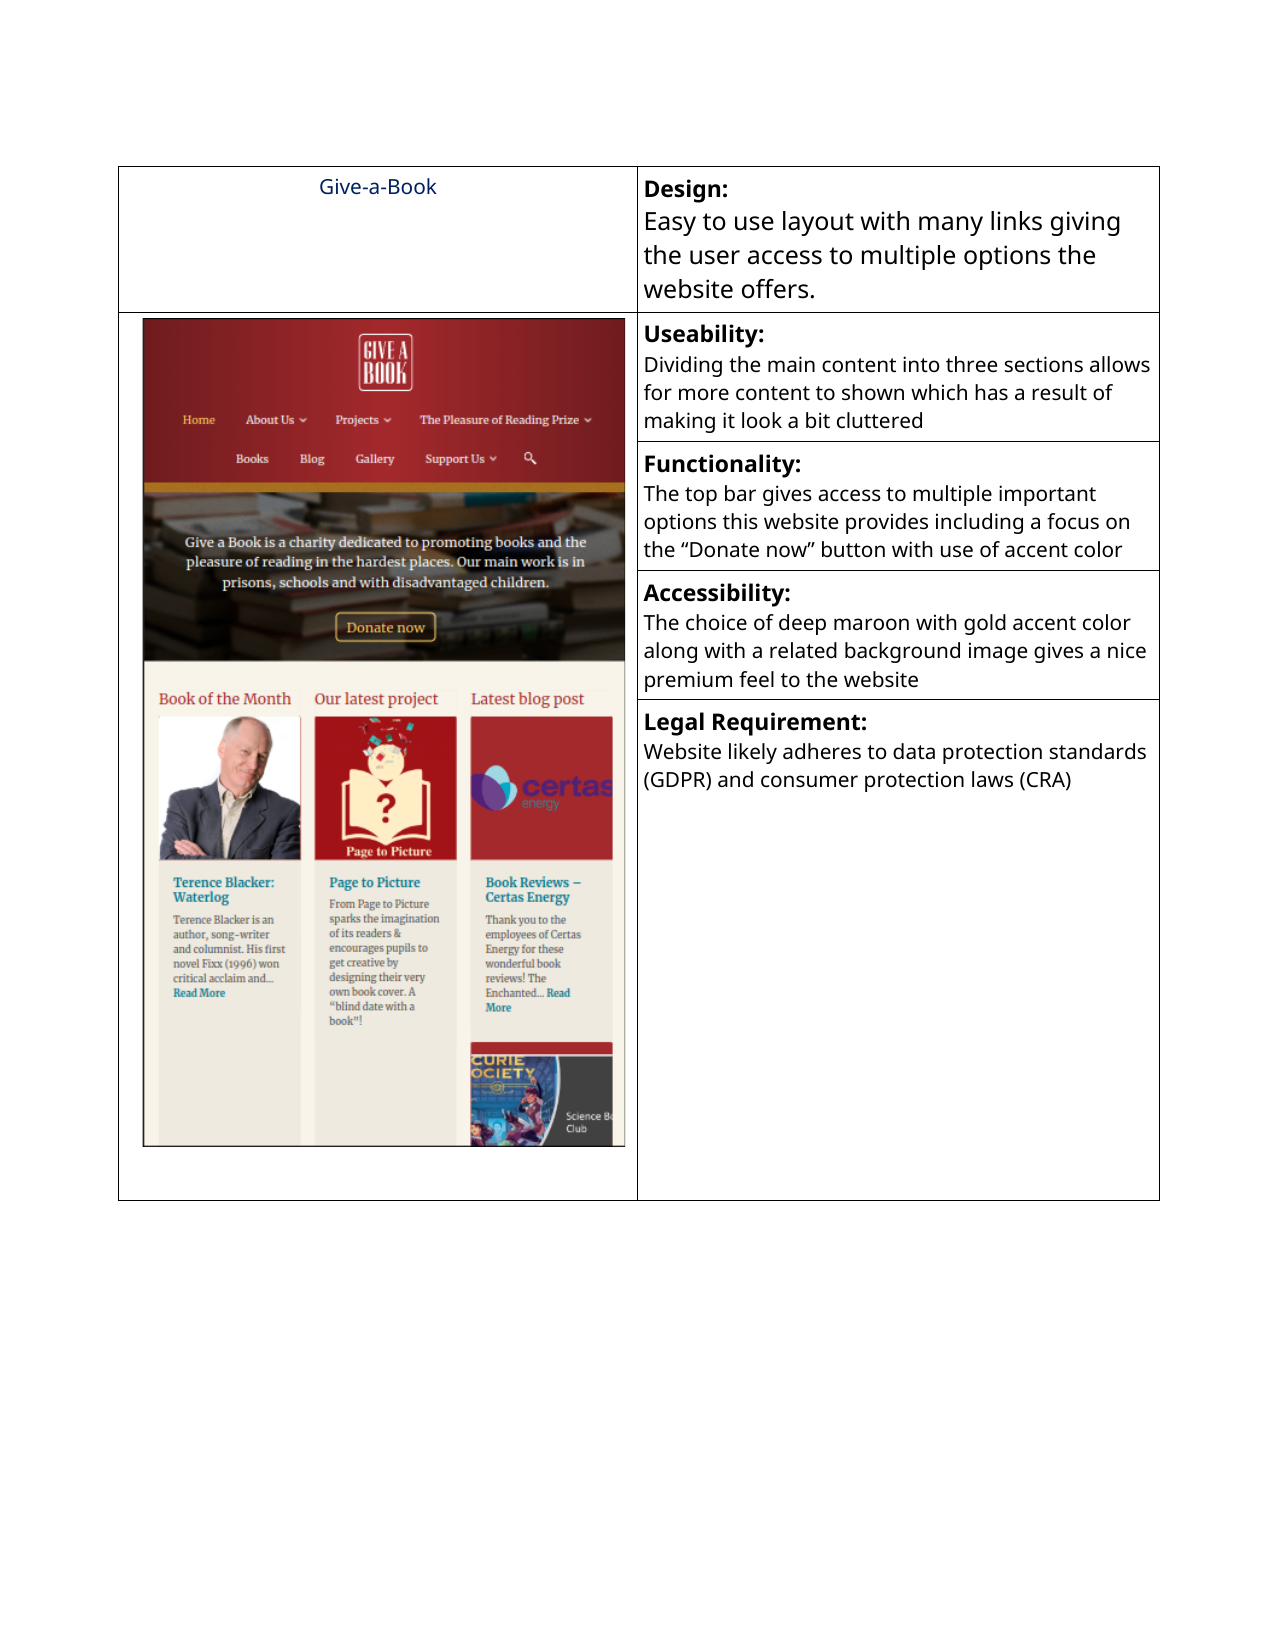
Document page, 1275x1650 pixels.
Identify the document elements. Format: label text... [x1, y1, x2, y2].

text ­ [118, 1249, 1157, 1278]
table_cell Useability: Dividing the main content into three sections allows for more content to shown which has a result of making it look a bit cluttered [638, 313, 1159, 441]
picture [142, 318, 625, 1147]
table_cell [119, 313, 637, 1200]
table_header Give-a-Book [119, 167, 637, 312]
table_cell Accessibility: The choice of deep maroon with gold accent color along with a related background image gives a nice premium feel to the website [638, 571, 1159, 699]
table_header Design: Easy to use layout with many links giving the user access to multiple options the website offers. [638, 167, 1159, 312]
table_cell Functionality: The top bar gives access to multiple important options this website provides including a focus on the “Donate now” button with use of accent color [638, 442, 1159, 570]
table_cell Legal Requirement: Website likely adheres to data protection standards (GDPR) and consumer protection laws (CRA) [638, 700, 1159, 1200]
